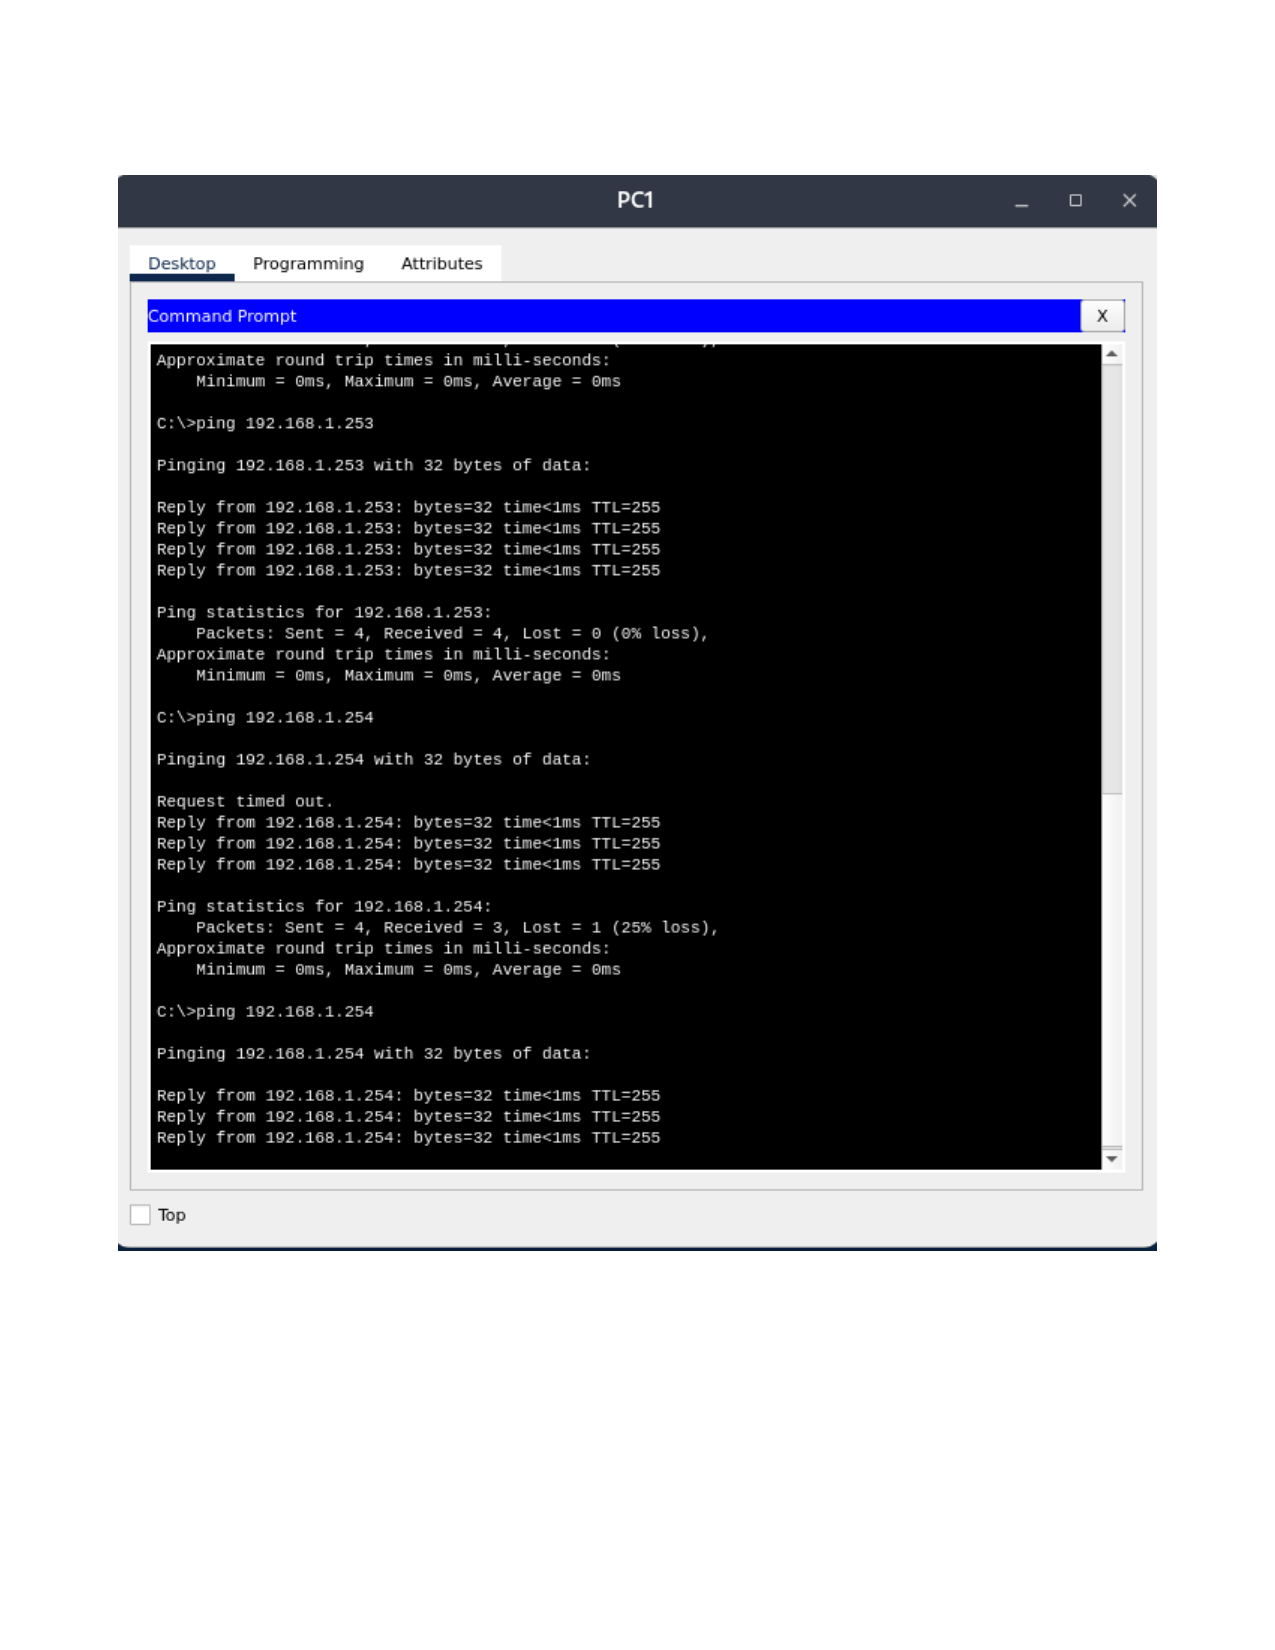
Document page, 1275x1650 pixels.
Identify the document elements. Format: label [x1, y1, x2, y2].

picture [118, 175, 1157, 1251]
